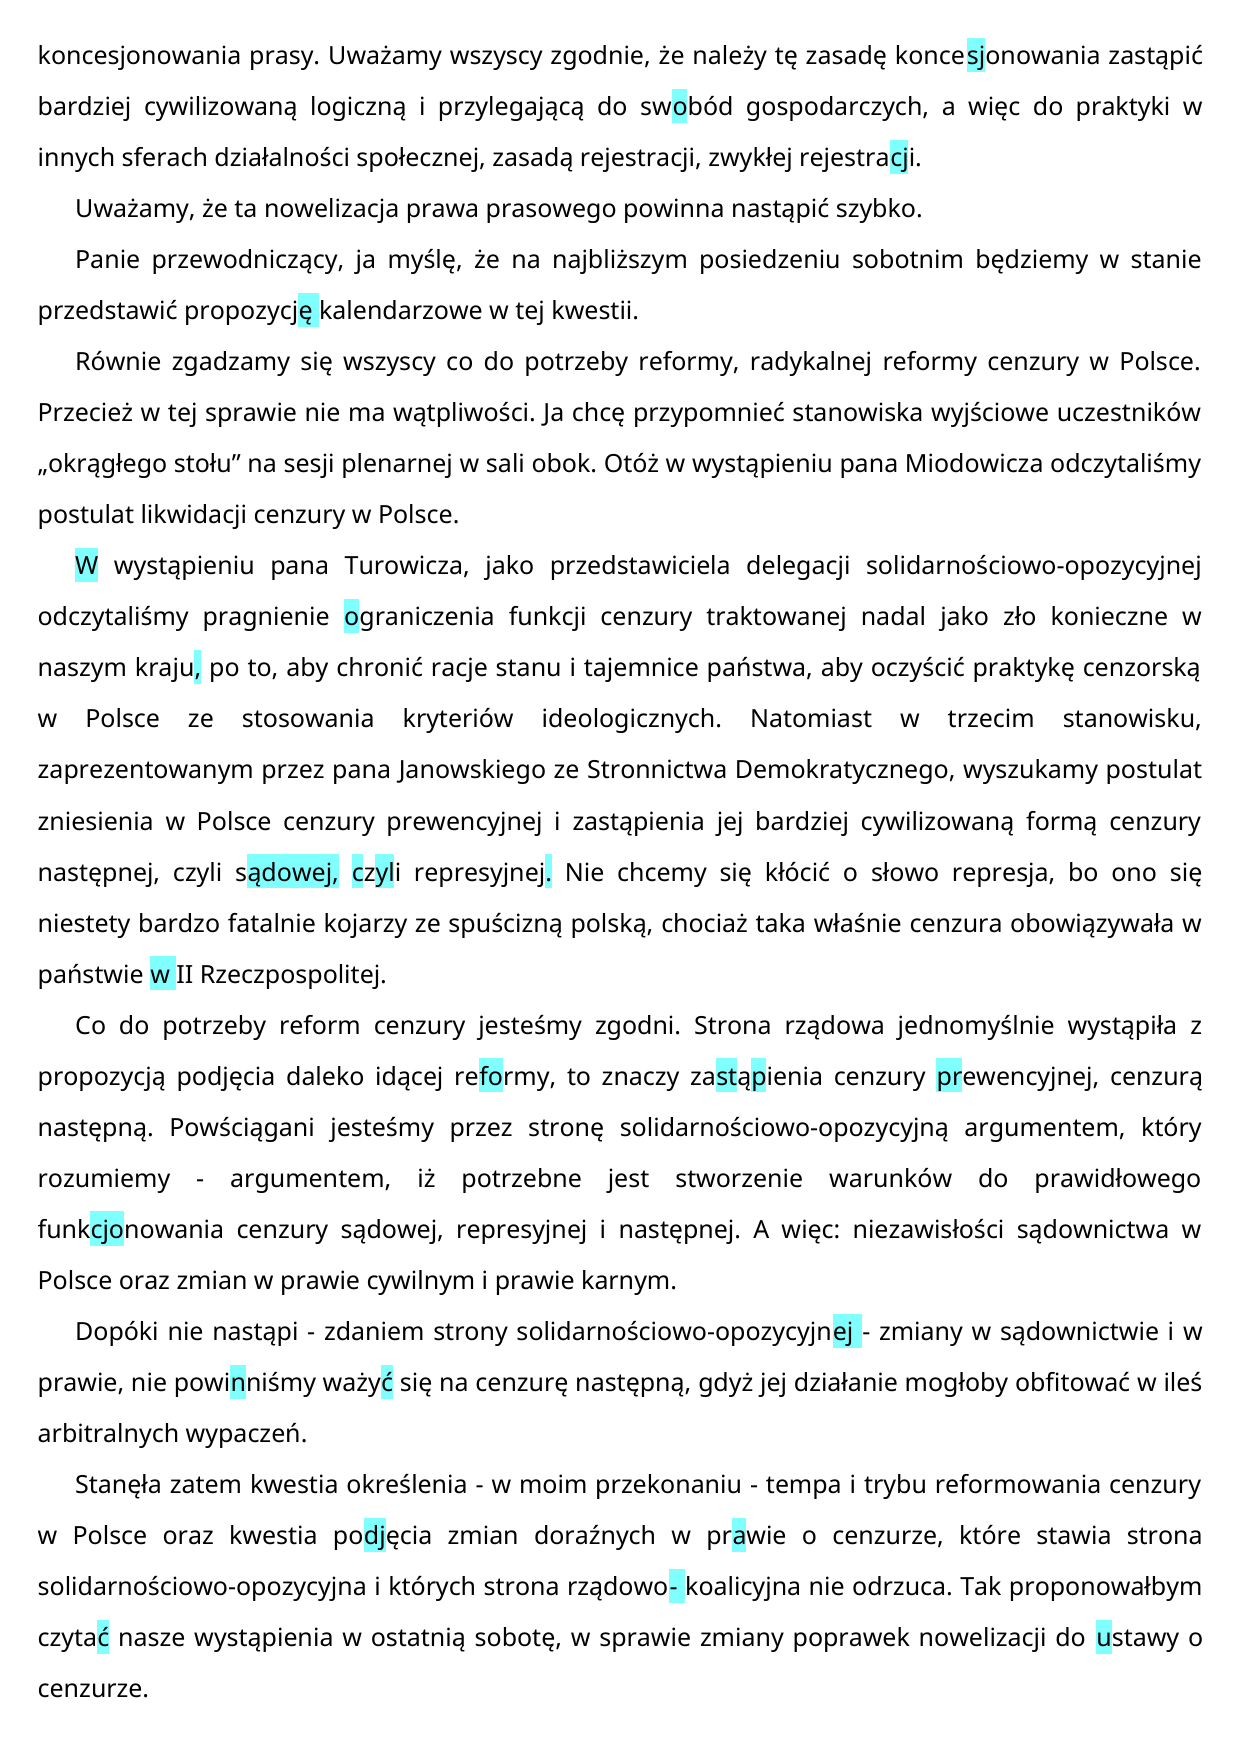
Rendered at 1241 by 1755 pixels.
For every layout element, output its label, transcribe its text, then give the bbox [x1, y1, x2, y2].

text Stanęła zatem kwestia określenia - w moim przekonaniu - tempa i trybu reformowania cenzury w Polsce oraz kwestia podjęcia zmian doraźnych w prawie o cenzurze, które stawia strona solidarnościowo-opozycyjna i których strona rządowo- koalicyjna nie odrzuca. Tak proponowałbym czytać nasze wystąpienia w ostatnią sobotę, w sprawie zmiany poprawek nowelizacji do ustawy o cenzurze. [37, 1467, 1203, 1705]
text Dopóki nie nastąpi - zdaniem strony solidarnościowo-opozycyjnej - zmiany w sądownictwie i w prawie, nie powinniśmy ważyć się na cenzurę następną, gdyż jej działanie mogłoby obfitować w ileś arbitralnych wypaczeń. [37, 1313, 1203, 1450]
text Co do potrzeby reform cenzury jesteśmy zgodni. Strona rządowa jednomyślnie wystąpiła z propozycją podjęcia daleko idącej reformy, to znaczy zastąpienia cenzury prewencyjnej, cenzurą następną. Powściągani jesteśmy przez stronę solidarnościowo-opozycyjną argumentem, który rozumiemy - argumentem, iż potrzebne jest stworzenie warunków do prawidłowego funkcjonowania cenzury sądowej, represyjnej i następnej. A więc: niezawisłości sądownictwa w Polsce oraz zmian w prawie cywilnym i prawie karnym. [37, 1007, 1203, 1297]
text koncesjonowania prasy. Uważamy wszyscy zgodnie, że należy tę zasadę koncesjonowania zastąpić bardziej cywilizowaną logiczną i przylegającą do swobód gospodarczych, a więc do praktyki w innych sferach działalności społecznej, zasadą rejestracji, zwykłej rejestracji. [37, 37, 1203, 174]
text W wystąpieniu pana Turowicza, jako przedstawiciela delegacji solidarnościowo-opozycyjnej odczytaliśmy pragnienie ograniczenia funkcji cenzury traktowanej nadal jako zło konieczne w naszym kraju, po to, aby chronić racje stanu i tajemnice państwa, aby oczyścić praktykę cenzorską w Polsce ze stosowania kryteriów ideologicznych. Natomiast w trzecim stanowisku, zaprezentowanym przez pana Janowskiego ze Stronnictwa Demokratycznego, wyszukamy postulat zniesienia w Polsce cenzury prewencyjnej i zastąpienia jej bardziej cywilizowaną formą cenzury następnej, czyli sądowej, czyli represyjnej. Nie chcemy się kłócić o słowo represja, bo ono się niestety bardzo fatalnie kojarzy ze spuścizną polską, chociaż taka właśnie cenzura obowiązywała w państwie w II Rzeczpospolitej. [37, 548, 1203, 990]
text Uważamy, że ta nowelizacja prawa prasowego powinna nastąpić szybko. [37, 191, 1203, 225]
text Równie zgadzamy się wszyscy co do potrzeby reformy, radykalnej reformy cenzury w Polsce. Przecież w tej sprawie nie ma wątpliwości. Ja chcę przypomnieć stanowiska wyjściowe uczestników „okrągłego stołu” na sesji plenarnej w sali obok. Otóż w wystąpieniu pana Miodowicza odczytaliśmy postulat likwidacji cenzury w Polsce. [37, 344, 1203, 531]
text Panie przewodniczący, ja myślę, że na najbliższym posiedzeniu sobotnim będziemy w stanie przedstawić propozycję kalendarzowe w tej kwestii. [37, 242, 1203, 327]
